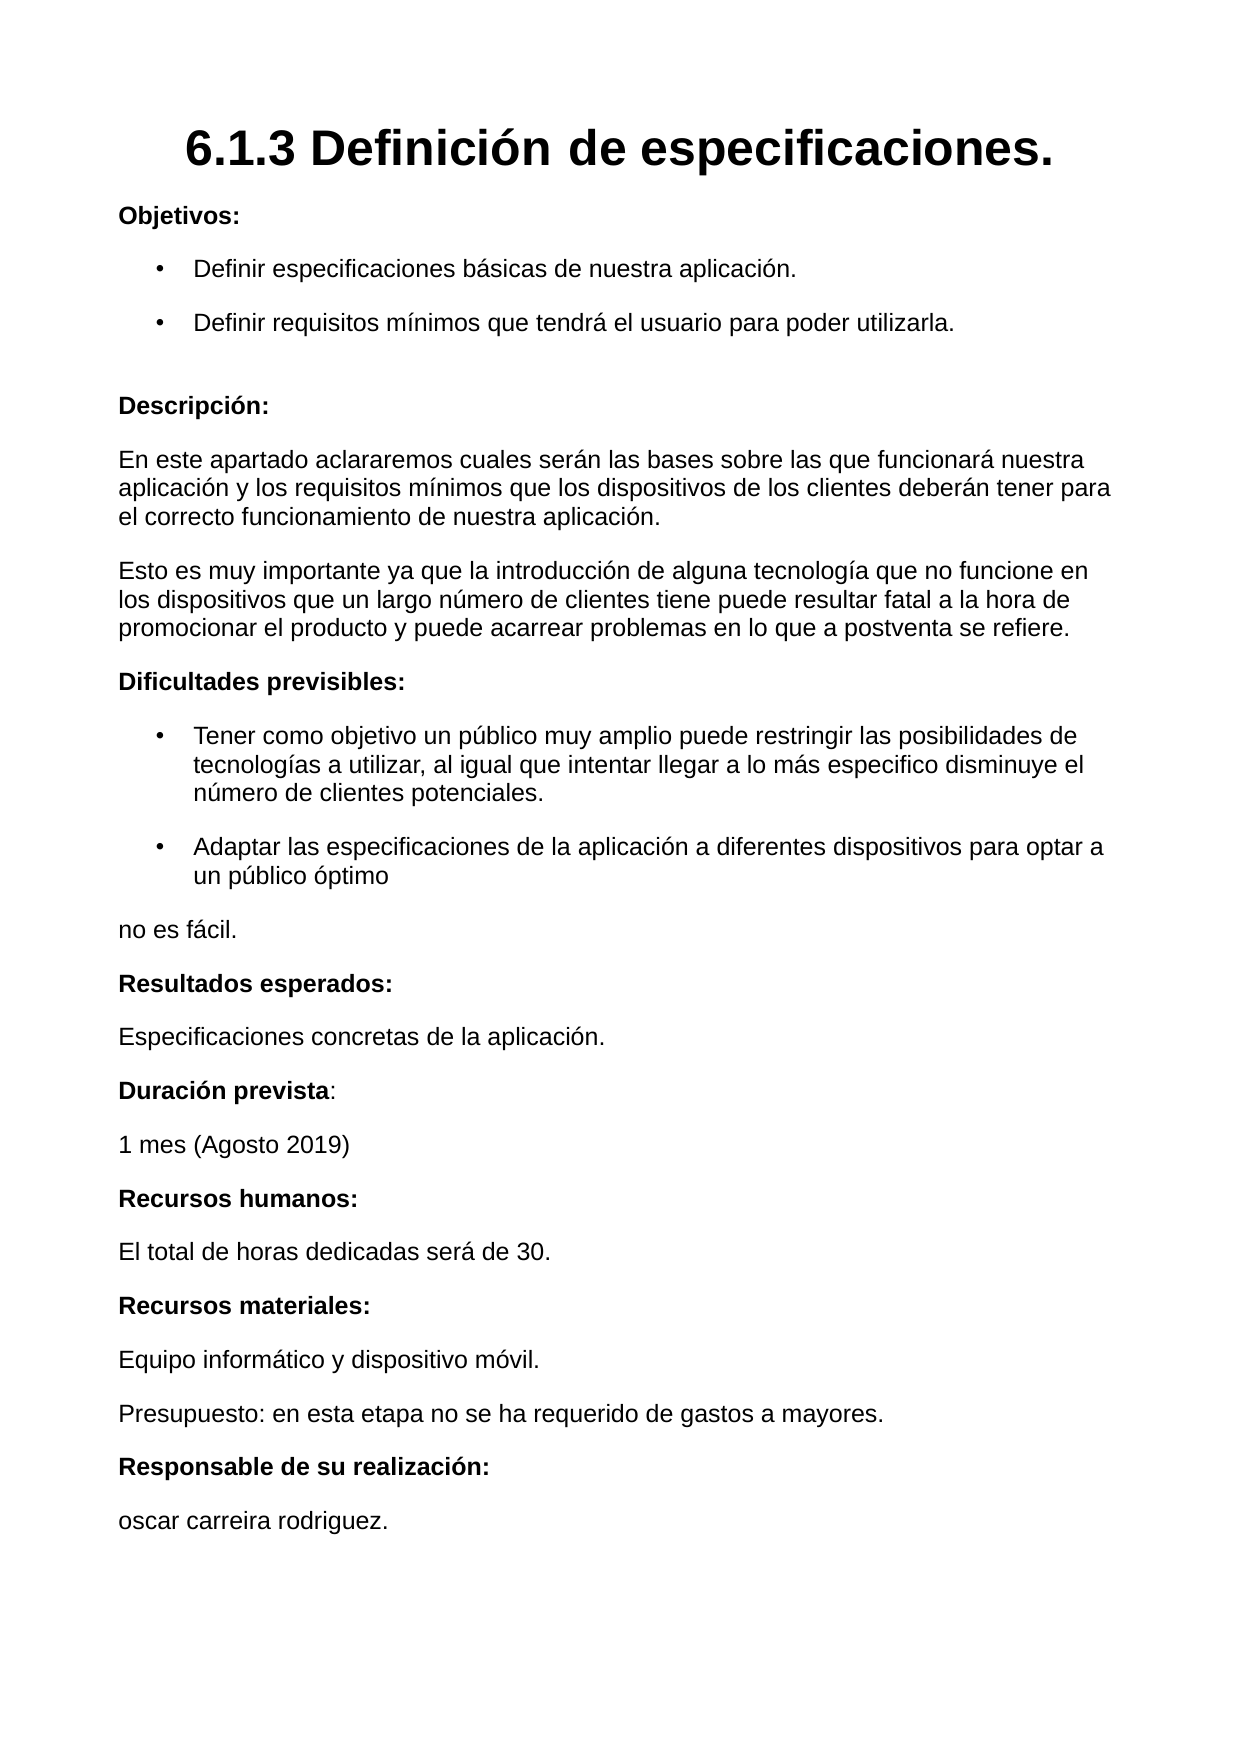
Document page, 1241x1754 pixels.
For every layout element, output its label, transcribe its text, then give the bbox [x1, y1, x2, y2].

list Definir especificaciones básicas de nuestra aplicación. [156, 254, 1122, 283]
list Definir requisitos mínimos que tendrá el usuario para poder utilizarla. [156, 308, 1122, 366]
title 6.1.3 Definición de especificaciones. [118, 118, 1122, 176]
text Duración prevista: [118, 1076, 1122, 1105]
text Esto es muy importante ya que la introducción de alguna tecnología que no funcione en los dispositivos que un largo número de clientes tiene puede resultar fatal a la hora de promocionar el producto y puede acarrear problemas en lo que a postventa se refiere. [118, 556, 1122, 642]
text Presupuesto: en esta etapa no se ha requerido de gastos a mayores. [118, 1398, 1122, 1427]
text Descripción: [118, 391, 1122, 419]
text Recursos materiales: [118, 1291, 1122, 1320]
text no es fácil. [118, 915, 1122, 943]
text Especificaciones concretas de la aplicación. [118, 1022, 1122, 1051]
text En este apartado aclararemos cuales serán las bases sobre las que funcionará nuestra aplicación y los requisitos mínimos que los dispositivos de los clientes deberán tener para el correcto funcionamiento de nuestra aplicación. [118, 444, 1122, 531]
text 1 mes (Agosto 2019) [118, 1130, 1122, 1158]
text Equipo informático y dispositivo móvil. [118, 1345, 1122, 1373]
text Recursos humanos: [118, 1183, 1122, 1212]
text Resultados esperados: [118, 968, 1122, 997]
list Adaptar las especificaciones de la aplicación a diferentes dispositivos para optar a un público óptimo [156, 832, 1122, 890]
list Tener como objetivo un público muy amplio puede restringir las posibilidades de tecnologías a utilizar, al igual que intentar llegar a lo más especifico disminuye el número de clientes potenciales. [156, 721, 1122, 807]
text El total de horas dedicadas será de 30. [118, 1237, 1122, 1266]
text Responsable de su realización: [118, 1452, 1122, 1481]
text oscar carreira rodriguez. [118, 1506, 1122, 1535]
text Objetivos: [118, 201, 1122, 229]
text Dificultades previsibles: [118, 667, 1122, 696]
